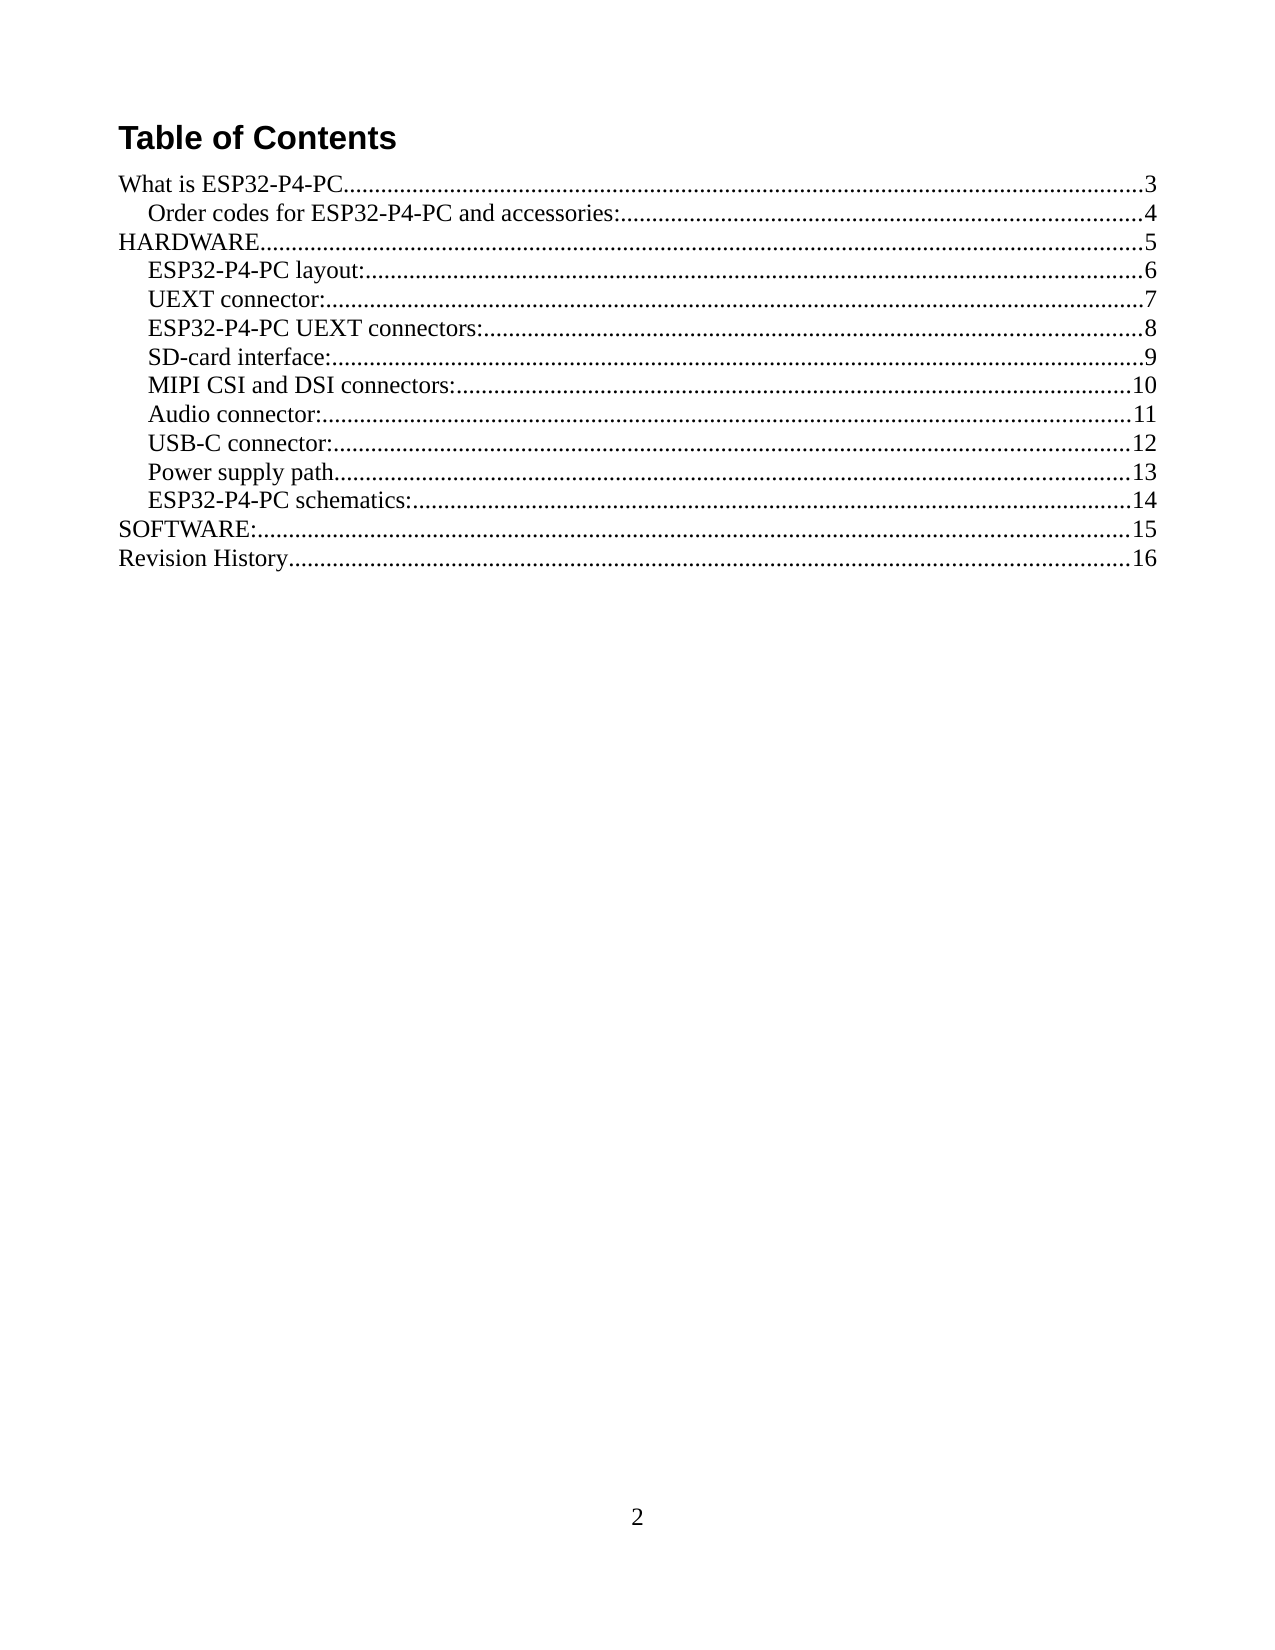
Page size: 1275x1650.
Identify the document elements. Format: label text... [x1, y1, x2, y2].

text HARDWARE 5 [118, 227, 1157, 255]
text Order codes for ESP32-P4-PC and accessories: 4 [148, 198, 1157, 227]
text ESP32-P4-PC layout: 6 [148, 255, 1157, 284]
text Revision History 16 [118, 543, 1157, 572]
text Power supply path 13 [148, 457, 1157, 485]
subtitle Table of Contents [118, 118, 1157, 157]
text Audio connector: 11 [148, 399, 1157, 428]
text ESP32-P4-PC schematics: 14 [148, 485, 1157, 514]
text What is ESP32-P4-PC 3 [118, 169, 1157, 198]
text USB-C connector: 12 [148, 428, 1157, 457]
text SOFTWARE: 15 [118, 514, 1157, 543]
text UEXT connector: 7 [148, 284, 1157, 313]
text ESP32-P4-PC UEXT connectors: 8 [148, 313, 1157, 342]
text MIPI CSI and DSI connectors: 10 [148, 370, 1157, 399]
text SD-card interface: 9 [148, 342, 1157, 370]
